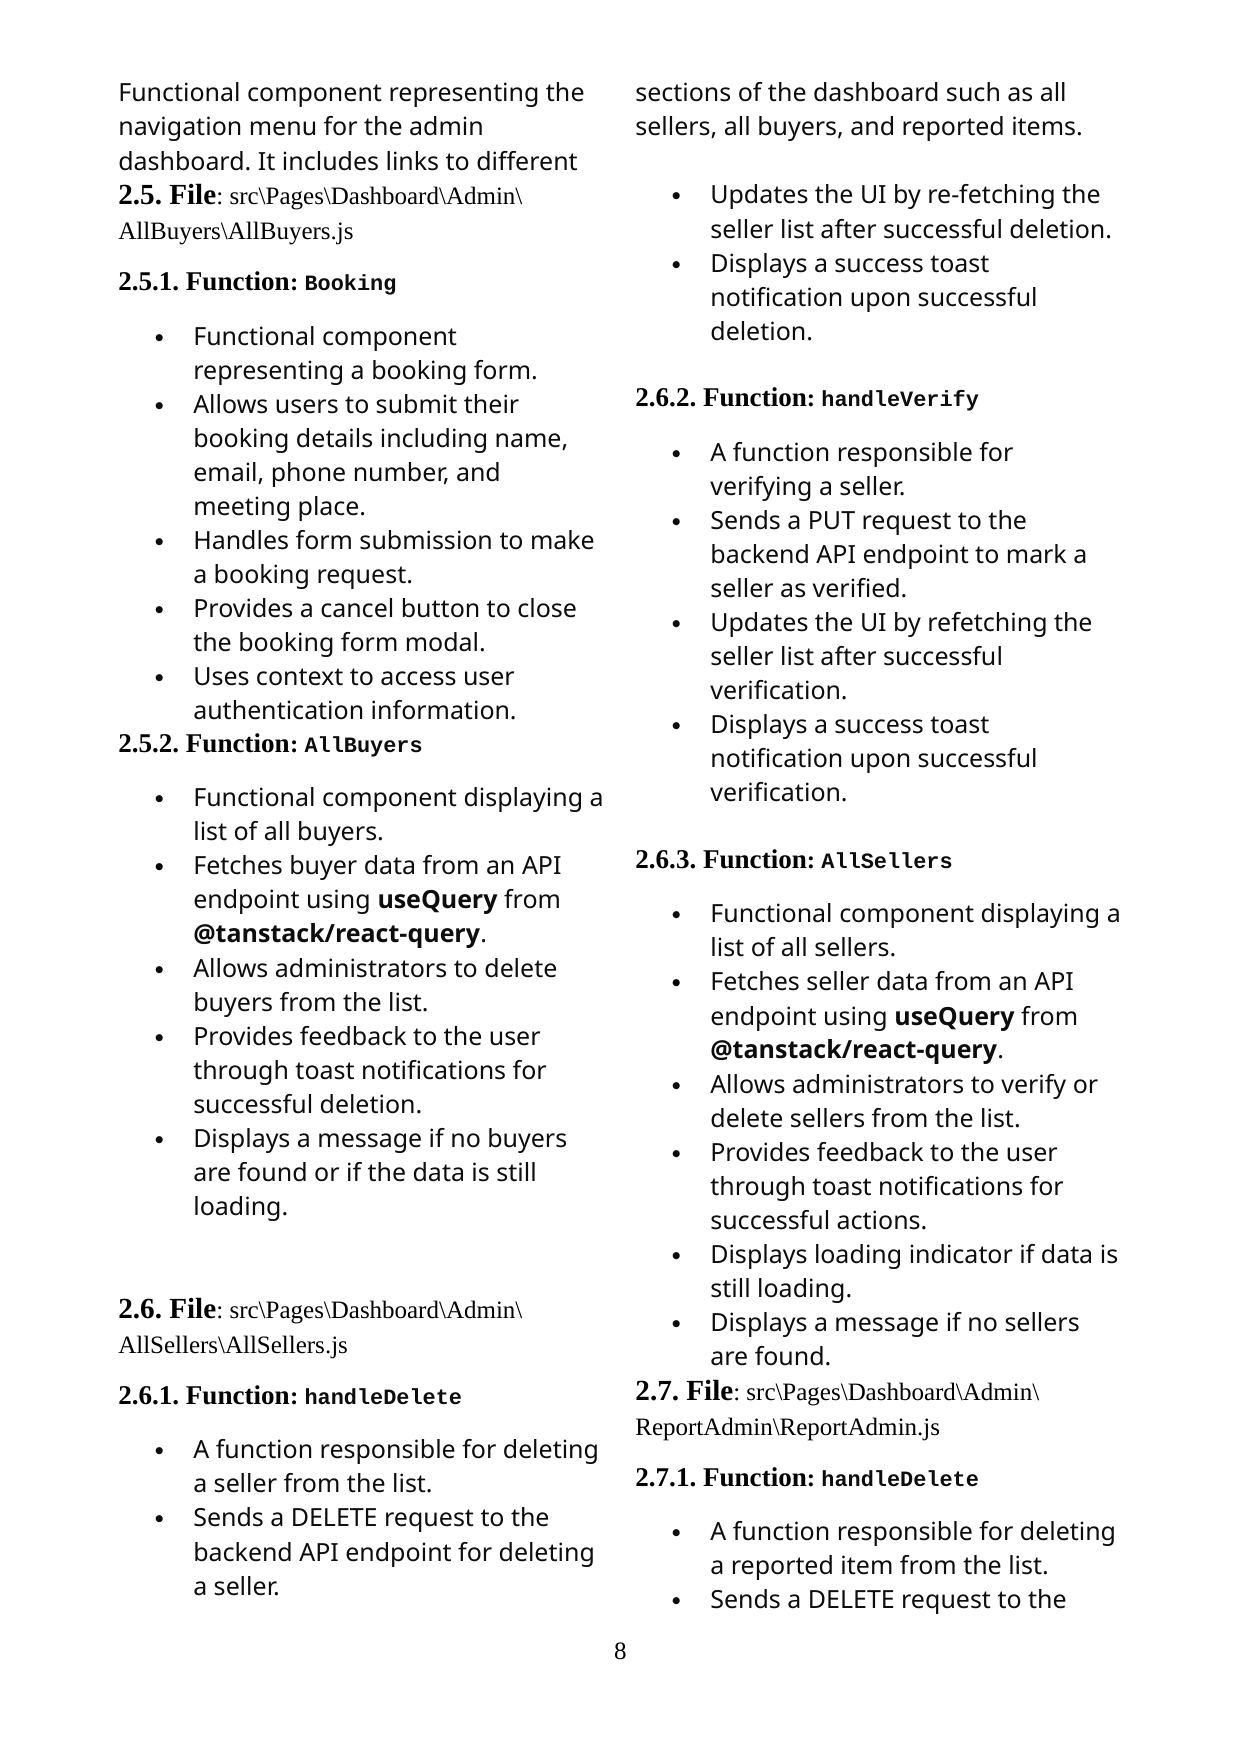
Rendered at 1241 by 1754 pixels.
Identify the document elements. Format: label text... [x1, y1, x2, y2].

list Sends a PUT request to the backend API endpoint to mark a seller as verified. [673, 502, 1122, 605]
list Updates the UI by refetching the seller list after successful verification. [673, 605, 1122, 707]
list Uses context to access user authentication information. [156, 659, 605, 727]
text 2.6.1. Function: handleDelete [118, 1379, 605, 1411]
text 2.7.1. Function: handleDelete [635, 1461, 1122, 1493]
list Sends a DELETE request to the [673, 1582, 1122, 1616]
list Sends a DELETE request to the backend API endpoint for deleting a seller. [156, 1500, 605, 1602]
list Displays a message if no sellers are found. [673, 1305, 1122, 1373]
list A function responsible for verifying a seller. [673, 434, 1122, 502]
list Functional component displaying a list of all sellers. [673, 896, 1122, 964]
text 2.7. File: src\Pages\Dashboard\Admin\ReportAdmin\ReportAdmin.js [635, 1373, 1122, 1441]
list Displays loading indicator if data is still loading. [673, 1237, 1122, 1305]
list Fetches seller data from an API endpoint using useQuery from @tanstack/react-query. [673, 964, 1122, 1066]
list Allows administrators to delete buyers from the list. [156, 950, 605, 1018]
list Allows users to submit their booking details including name, email, phone number, and meeting place. [156, 386, 605, 523]
list A function responsible for deleting a seller from the list. [156, 1432, 605, 1500]
text 2.5.2. Function: AllBuyers [118, 727, 605, 759]
list Updates the UI by re-fetching the seller list after successful deletion. [673, 177, 1122, 245]
list A function responsible for deleting a reported item from the list. [673, 1514, 1122, 1582]
list Displays a success toast notification upon successful deletion. [673, 245, 1122, 347]
list Provides feedback to the user through toast notifications for successful deletion. [156, 1018, 605, 1121]
text 2.6.2. Function: handleVerify [635, 382, 1122, 413]
text 2.5. File: src\Pages\Dashboard\Admin\AllBuyers\AllBuyers.js [118, 177, 605, 245]
list Displays a message if no buyers are found or if the data is still loading. [156, 1121, 605, 1223]
text 2.5.1. Function: Booking [118, 266, 605, 297]
text 2.6. File: src\Pages\Dashboard\Admin\AllSellers\AllSellers.js [118, 1291, 605, 1359]
list Functional component representing a booking form. [156, 318, 605, 386]
list Functional component displaying a list of all buyers. [156, 780, 605, 848]
list Allows administrators to verify or delete sellers from the list. [673, 1066, 1122, 1134]
text sections of the dashboard such as all sellers, all buyers, and reported items. [635, 75, 1122, 143]
list Displays a success toast notification upon successful verification. [673, 707, 1122, 809]
list Handles form submission to make a booking request. [156, 523, 605, 591]
list Fetches buyer data from an API endpoint using useQuery from @tanstack/react-query. [156, 848, 605, 950]
text Functional component representing the navigation menu for the admin dashboard. It includes links to different [118, 75, 605, 177]
list Provides feedback to the user through toast notifications for successful actions. [673, 1134, 1122, 1237]
text 2.6.3. Function: AllSellers [635, 843, 1122, 875]
list Provides a cancel button to close the booking form modal. [156, 591, 605, 659]
